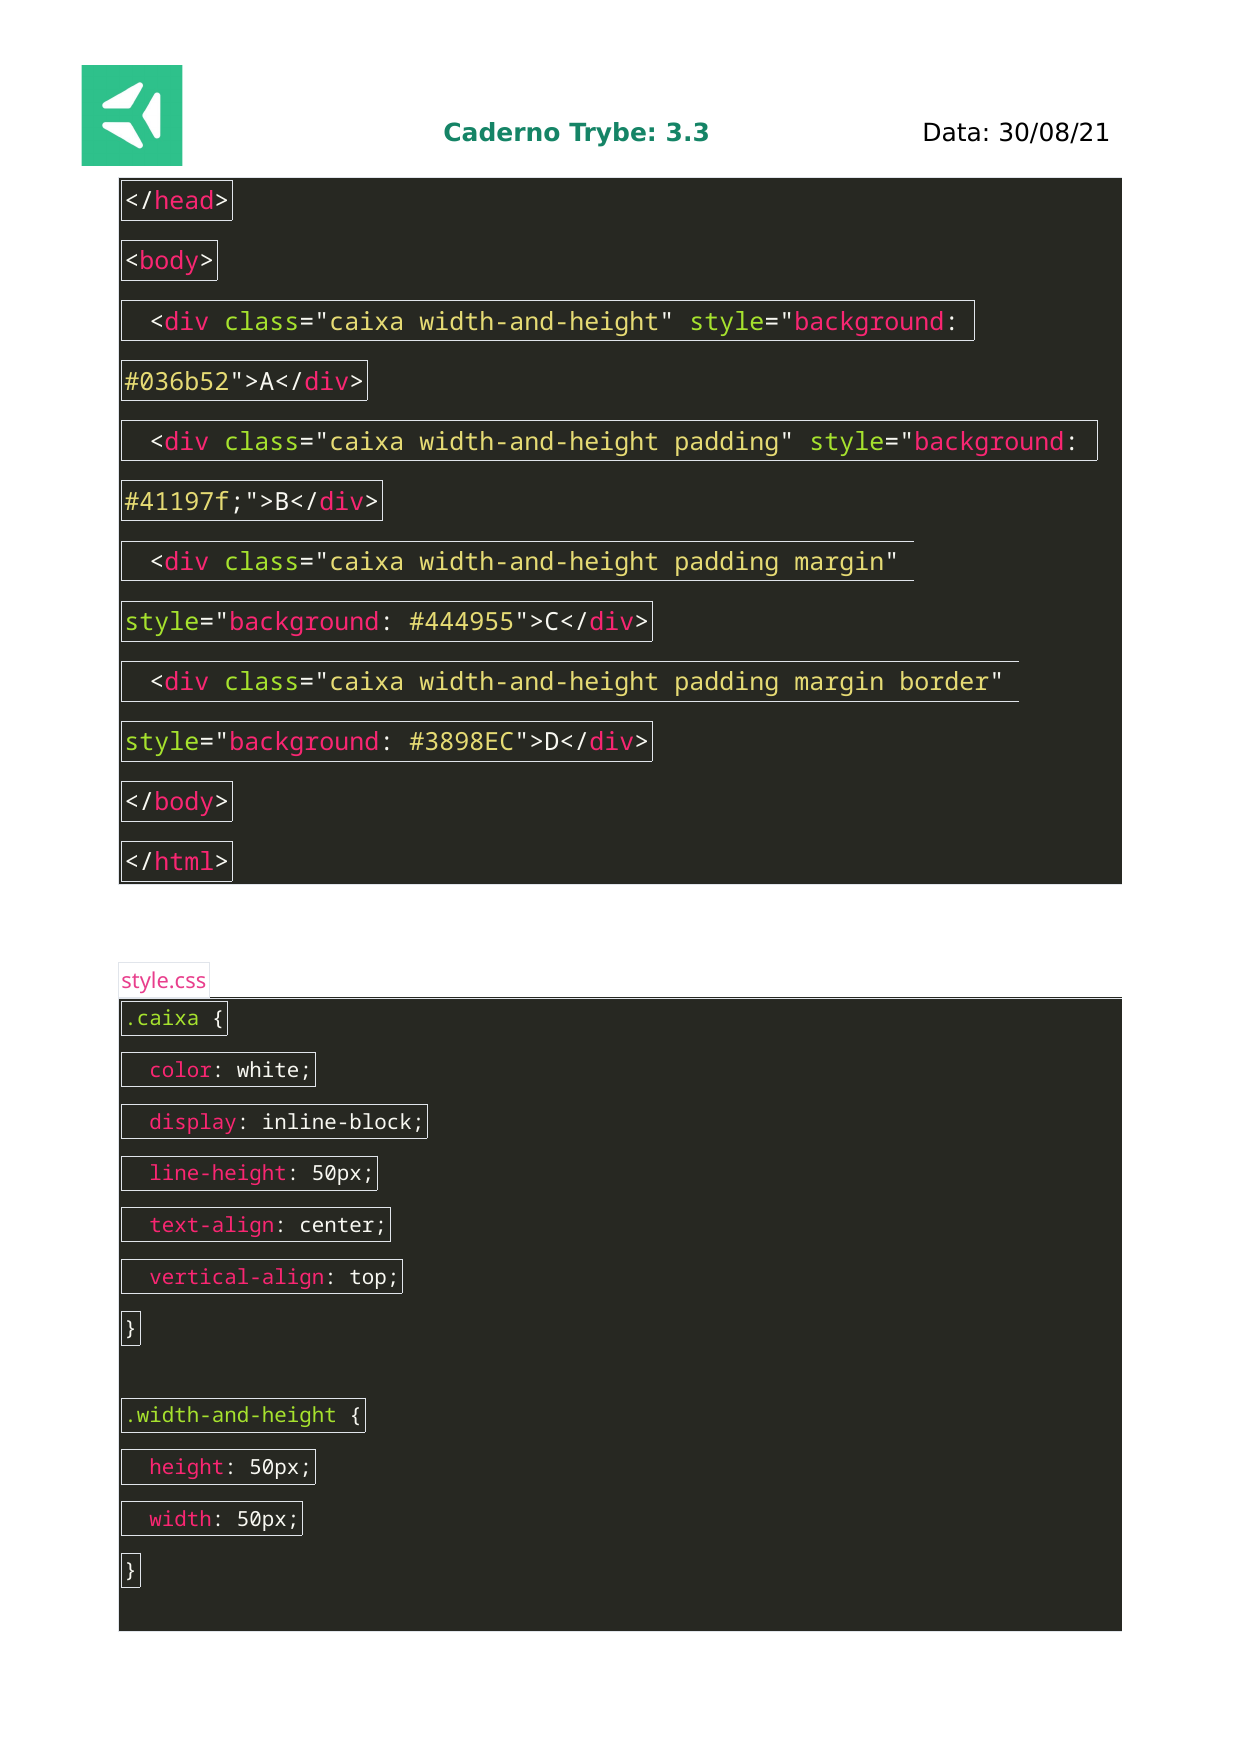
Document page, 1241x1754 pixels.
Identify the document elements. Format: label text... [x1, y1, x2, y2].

text <div class="caixa width-and-height" style="background: #036b52">A</div> [119, 297, 1122, 400]
text <div class="caixa width-and-height padding margin border" style="background: #3898EC">D</div> [119, 658, 1122, 761]
text .width-and-height { [119, 1394, 1122, 1432]
text height: 50px; [119, 1446, 1122, 1484]
text </body> [119, 778, 1122, 821]
text </html> [119, 838, 1122, 884]
text <body> [119, 237, 1122, 280]
text <div class="caixa width-and-height padding margin" style="background: #444955">C</div> [119, 537, 1122, 641]
picture [81, 65, 183, 166]
text [210, 962, 1122, 997]
text style.css [119, 963, 209, 997]
text } [119, 1549, 1122, 1587]
text .caixa { [119, 999, 1122, 1035]
text line-height: 50px; [119, 1152, 1122, 1190]
text width: 50px; [119, 1498, 1122, 1535]
text </head> [119, 178, 1122, 220]
text vertical-align: top; [119, 1256, 1122, 1293]
text color: white; [119, 1049, 1122, 1087]
text } [119, 1307, 1122, 1345]
text text-align: center; [119, 1204, 1122, 1242]
text <div class="caixa width-and-height padding" style="background: #41197f;">B</div> [119, 417, 1122, 521]
text display: inline-block; [119, 1101, 1122, 1138]
